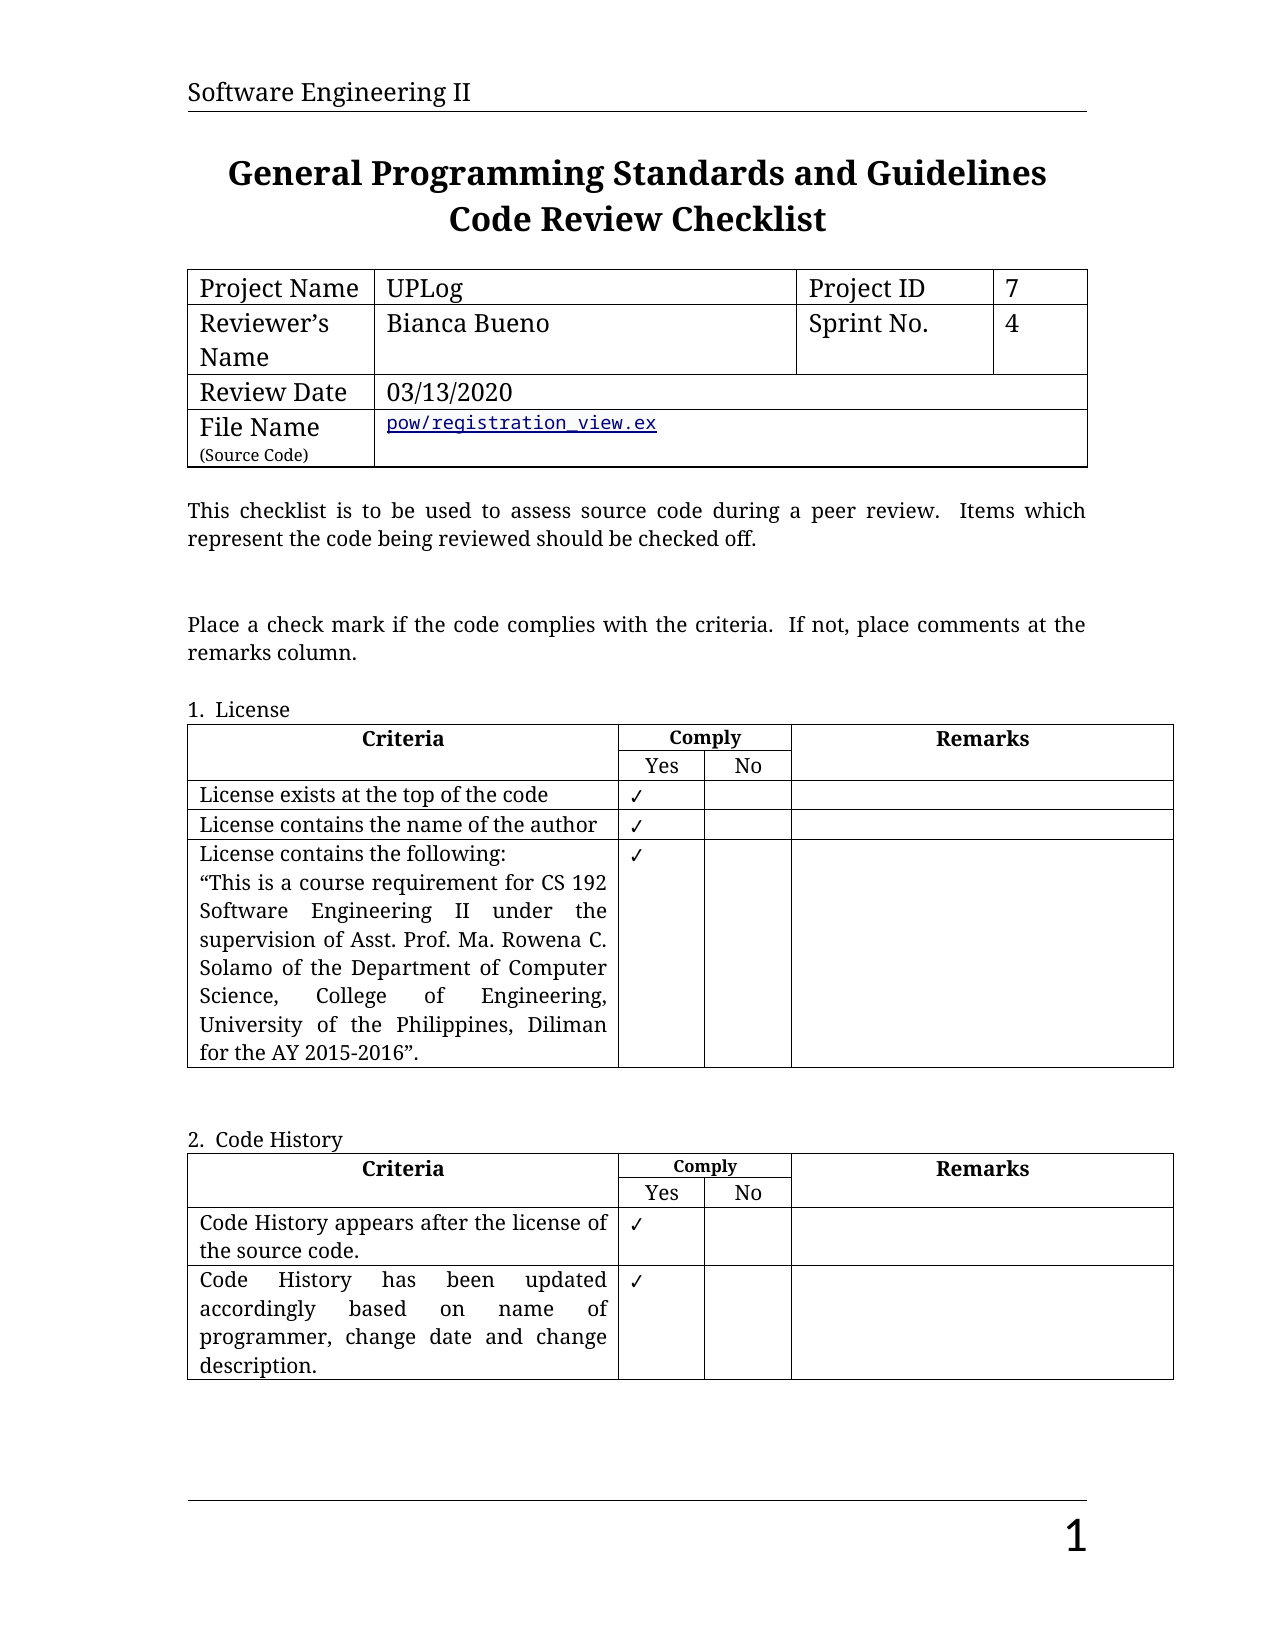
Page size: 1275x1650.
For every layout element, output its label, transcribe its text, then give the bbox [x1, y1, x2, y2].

table_header Comply [619, 725, 791, 750]
table_cell [792, 1208, 1173, 1264]
table_header Project Name [188, 270, 374, 304]
table_cell 4 [994, 305, 1087, 373]
table_header 7 [994, 270, 1087, 304]
text 2. Code History [187, 1125, 1087, 1153]
table_cell Bianca Bueno [375, 305, 796, 373]
table_cell [705, 1208, 791, 1264]
text Place a check mark if the code complies with the criteria. If not, place comments at the remarks column. [187, 610, 1087, 667]
table_cell [792, 781, 1173, 809]
table_cell ✔ [619, 781, 704, 809]
table_cell Code History has been updated accordingly based on name of programmer, change date and change description. [188, 1266, 618, 1379]
table_cell Yes [619, 1178, 704, 1207]
table_header Criteria [188, 1154, 618, 1207]
table_cell License exists at the top of the code [188, 781, 618, 809]
table_header Remarks [792, 725, 1173, 779]
table_cell [705, 781, 791, 809]
table_cell [705, 810, 791, 838]
table_cell [792, 840, 1173, 1067]
table_cell Yes [619, 751, 704, 779]
text 1. License [187, 695, 1087, 723]
table_header UPLog [375, 270, 796, 304]
table_cell [792, 1266, 1173, 1379]
table_header Remarks [792, 1154, 1173, 1207]
table_cell pow/registration_view.ex [375, 410, 1087, 466]
table_cell Reviewer’s Name [188, 305, 374, 373]
table_header Criteria [188, 725, 618, 779]
table_cell Code History appears after the license of the source code. [188, 1208, 618, 1264]
table_cell Review Date [188, 375, 374, 409]
text General Programming Standards and Guidelines Code Review Checklist [187, 150, 1087, 241]
table_header Comply [619, 1154, 791, 1177]
table_cell [705, 840, 791, 1067]
table_cell No [705, 751, 791, 779]
table_cell ✔ [619, 810, 704, 838]
table_cell Sprint No. [797, 305, 993, 373]
table_cell [792, 810, 1173, 838]
table_header Project ID [797, 270, 993, 304]
table_cell ✔ [619, 840, 704, 1067]
table_cell No [705, 1178, 791, 1207]
table_cell 03/13/2020 [375, 375, 1087, 409]
table_cell License contains the following: “This is a course requirement for CS 192 Software Engineering II under the supervision of Asst. Prof. Ma. Rowena C. Solamo of the Department of Computer Science, College of Engineering, University of the Philippines, Diliman for the AY 2015-2016”. [188, 840, 618, 1067]
table_cell ✔ [619, 1266, 704, 1379]
text This checklist is to be used to assess source code during a peer review. Items which represent the code being reviewed should be checked off. [187, 496, 1087, 553]
table_cell [705, 1266, 791, 1379]
table_cell File Name (Source Code) [188, 410, 374, 466]
table_cell License contains the name of the author [188, 810, 618, 838]
table_cell ✔ [619, 1208, 704, 1264]
